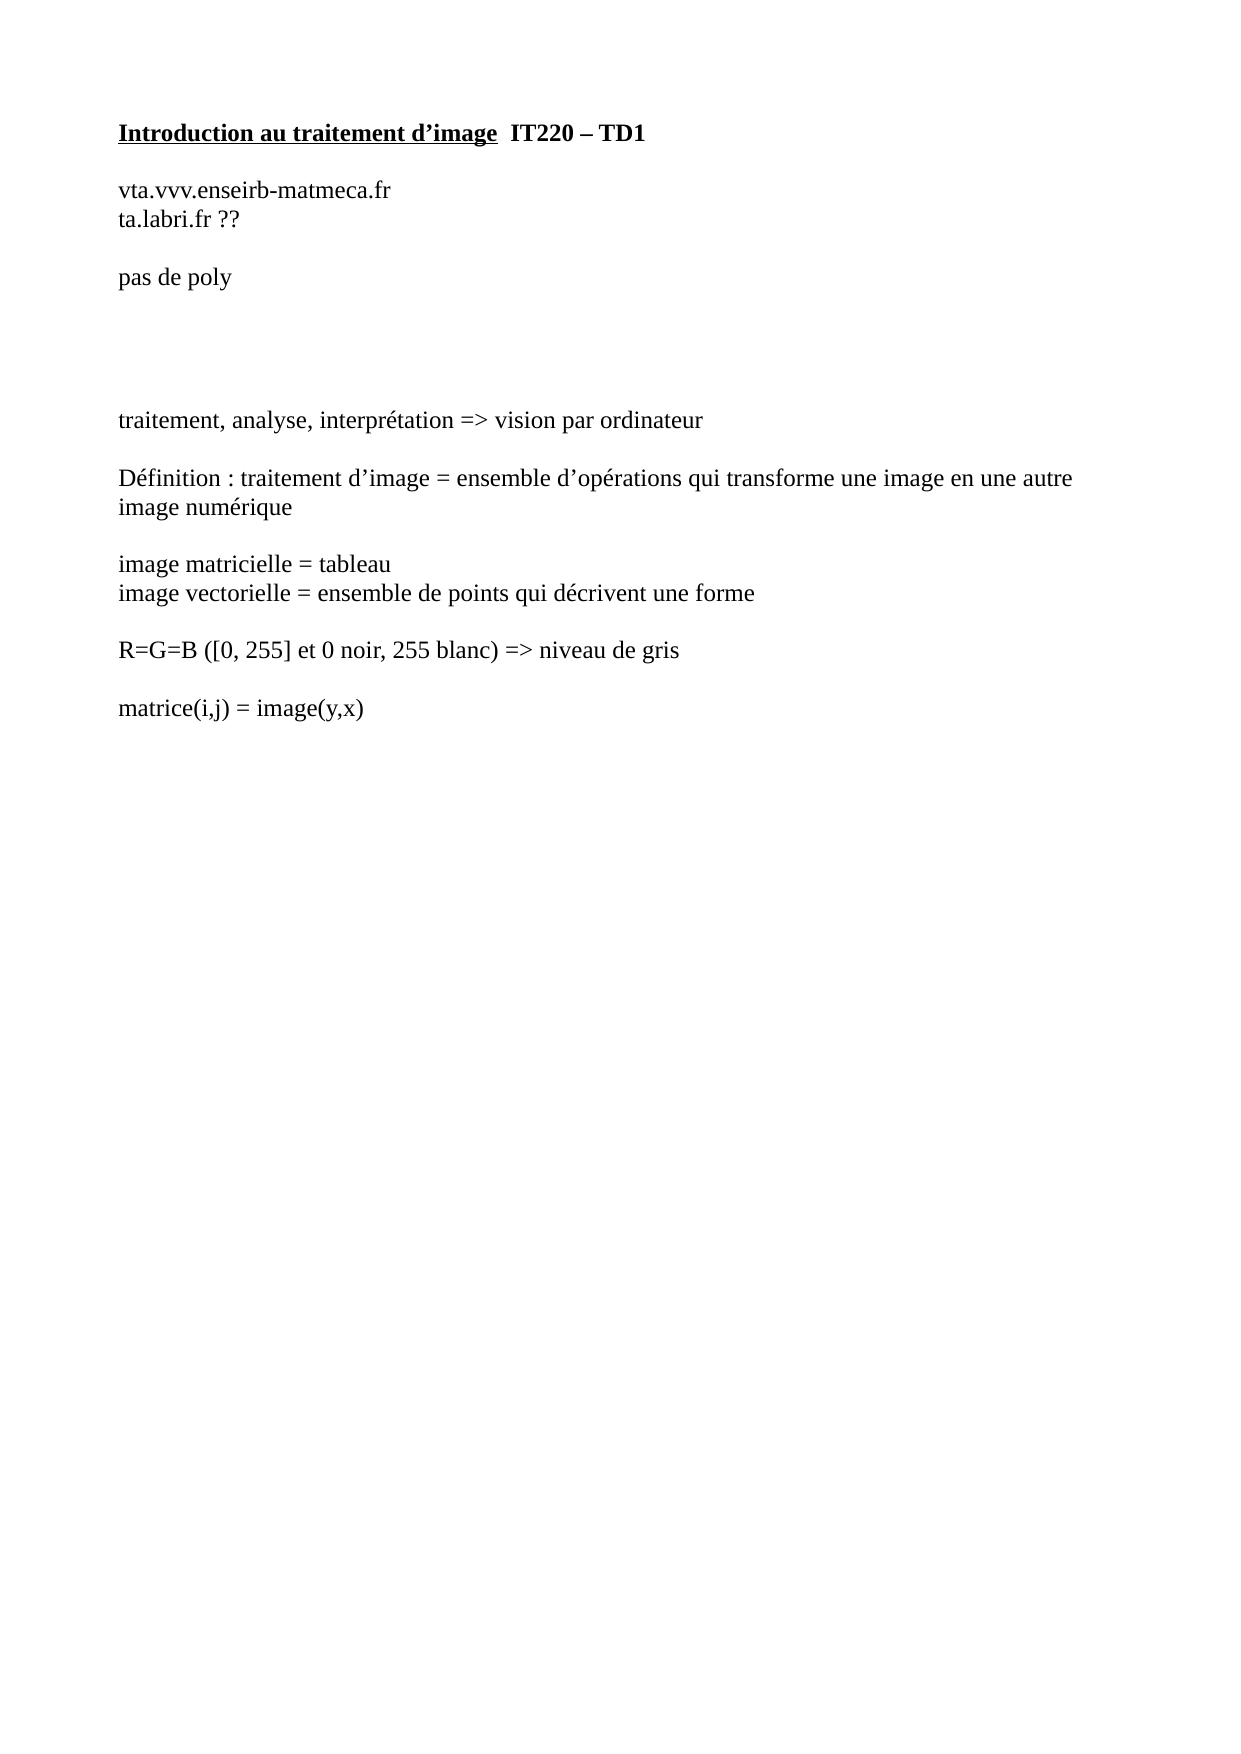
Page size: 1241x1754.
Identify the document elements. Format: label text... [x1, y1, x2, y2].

text matrice(i,j) = image(y,x) [118, 693, 1122, 722]
text ta.labri.fr ?? [118, 204, 1122, 233]
text traitement, analyse, interprétation => vision par ordinateur [118, 406, 1122, 434]
text image vectorielle = ensemble de points qui décrivent une forme [118, 578, 1122, 607]
text R=G=B ([0, 255] et 0 noir, 255 blanc) => niveau de gris [118, 636, 1122, 664]
text Introduction au traitement d’image IT220 – TD1 [118, 118, 1122, 147]
text image matricielle = tableau [118, 549, 1122, 578]
text vta.vvv.enseirb-matmeca.fr [118, 176, 1122, 204]
text Définition : traitement d’image = ensemble d’opérations qui transforme une image en une autre image numérique [118, 463, 1122, 521]
text pas de poly [118, 262, 1122, 291]
